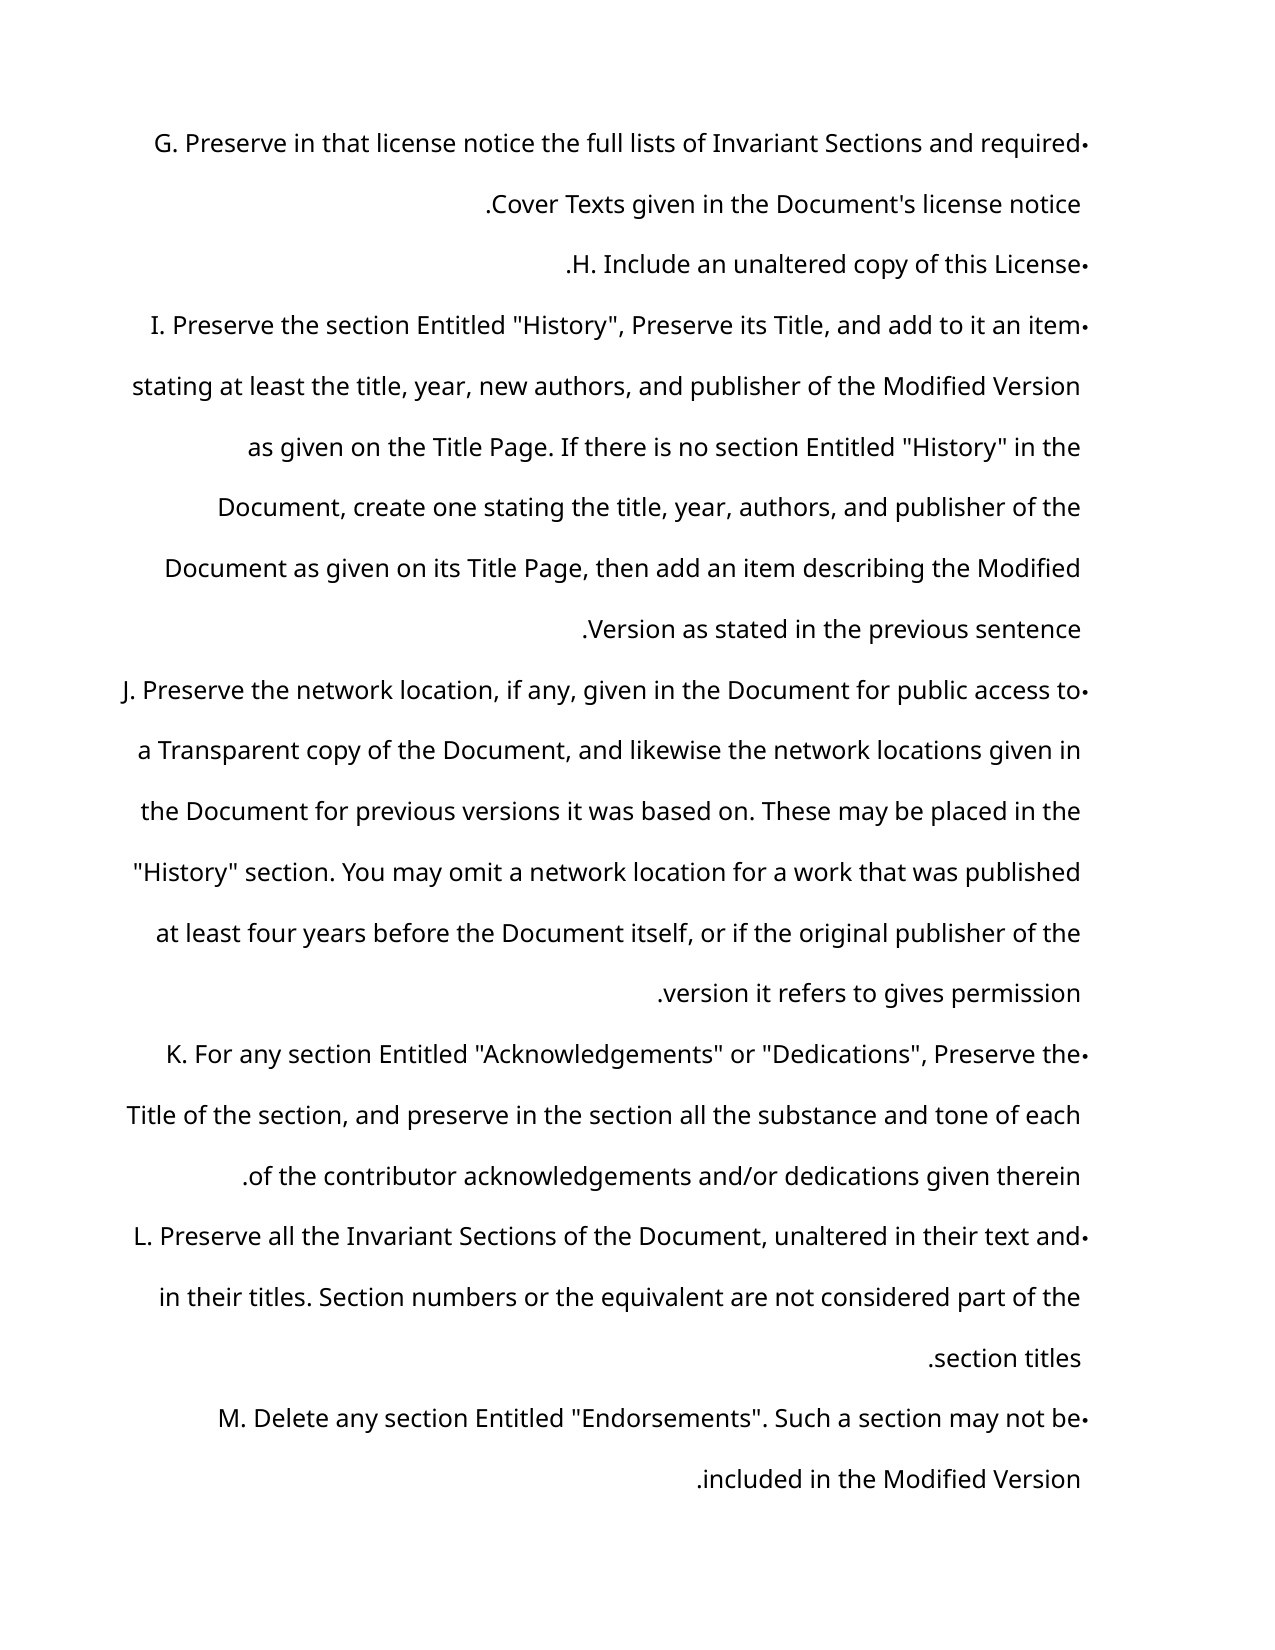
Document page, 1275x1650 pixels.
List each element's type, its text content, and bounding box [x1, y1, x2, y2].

list J. Preserve the network location, if any, given in the Document for public access to a Transparent copy of the Document, and likewise the network locations given in the Document for previous versions it was based on. These may be placed in the "History" section. You may omit a network location for a work that was published at least four years before the Document itself, or if the original publisher of the version it refers to gives permission. [118, 665, 1119, 1021]
list M. Delete any section Entitled "Endorsements". Such a section may not be included in the Modified Version. [118, 1393, 1119, 1507]
list L. Preserve all the Invariant Sections of the Document, unaltered in their text and in their titles. Section numbers or the equivalent are not considered part of the section titles. [118, 1211, 1119, 1386]
list I. Preserve the section Entitled "History", Preserve its Title, and add to it an item stating at least the title, year, new authors, and publisher of the Modified Version as given on the Title Page. If there is no section Entitled "History" in the Document, create one stating the title, year, authors, and publisher of the Document as given on its Title Page, then add an item describing the Modified Version as stated in the previous sentence. [118, 300, 1119, 657]
list K. For any section Entitled "Acknowledgements" or "Dedications", Preserve the Title of the section, and preserve in the section all the substance and tone of each of the contributor acknowledgements and/or dedications given therein. [118, 1029, 1119, 1203]
list G. Preserve in that license notice the full lists of Invariant Sections and required Cover Texts given in the Document's license notice. [118, 118, 1119, 232]
list H. Include an unaltered copy of this License. [118, 239, 1119, 292]
